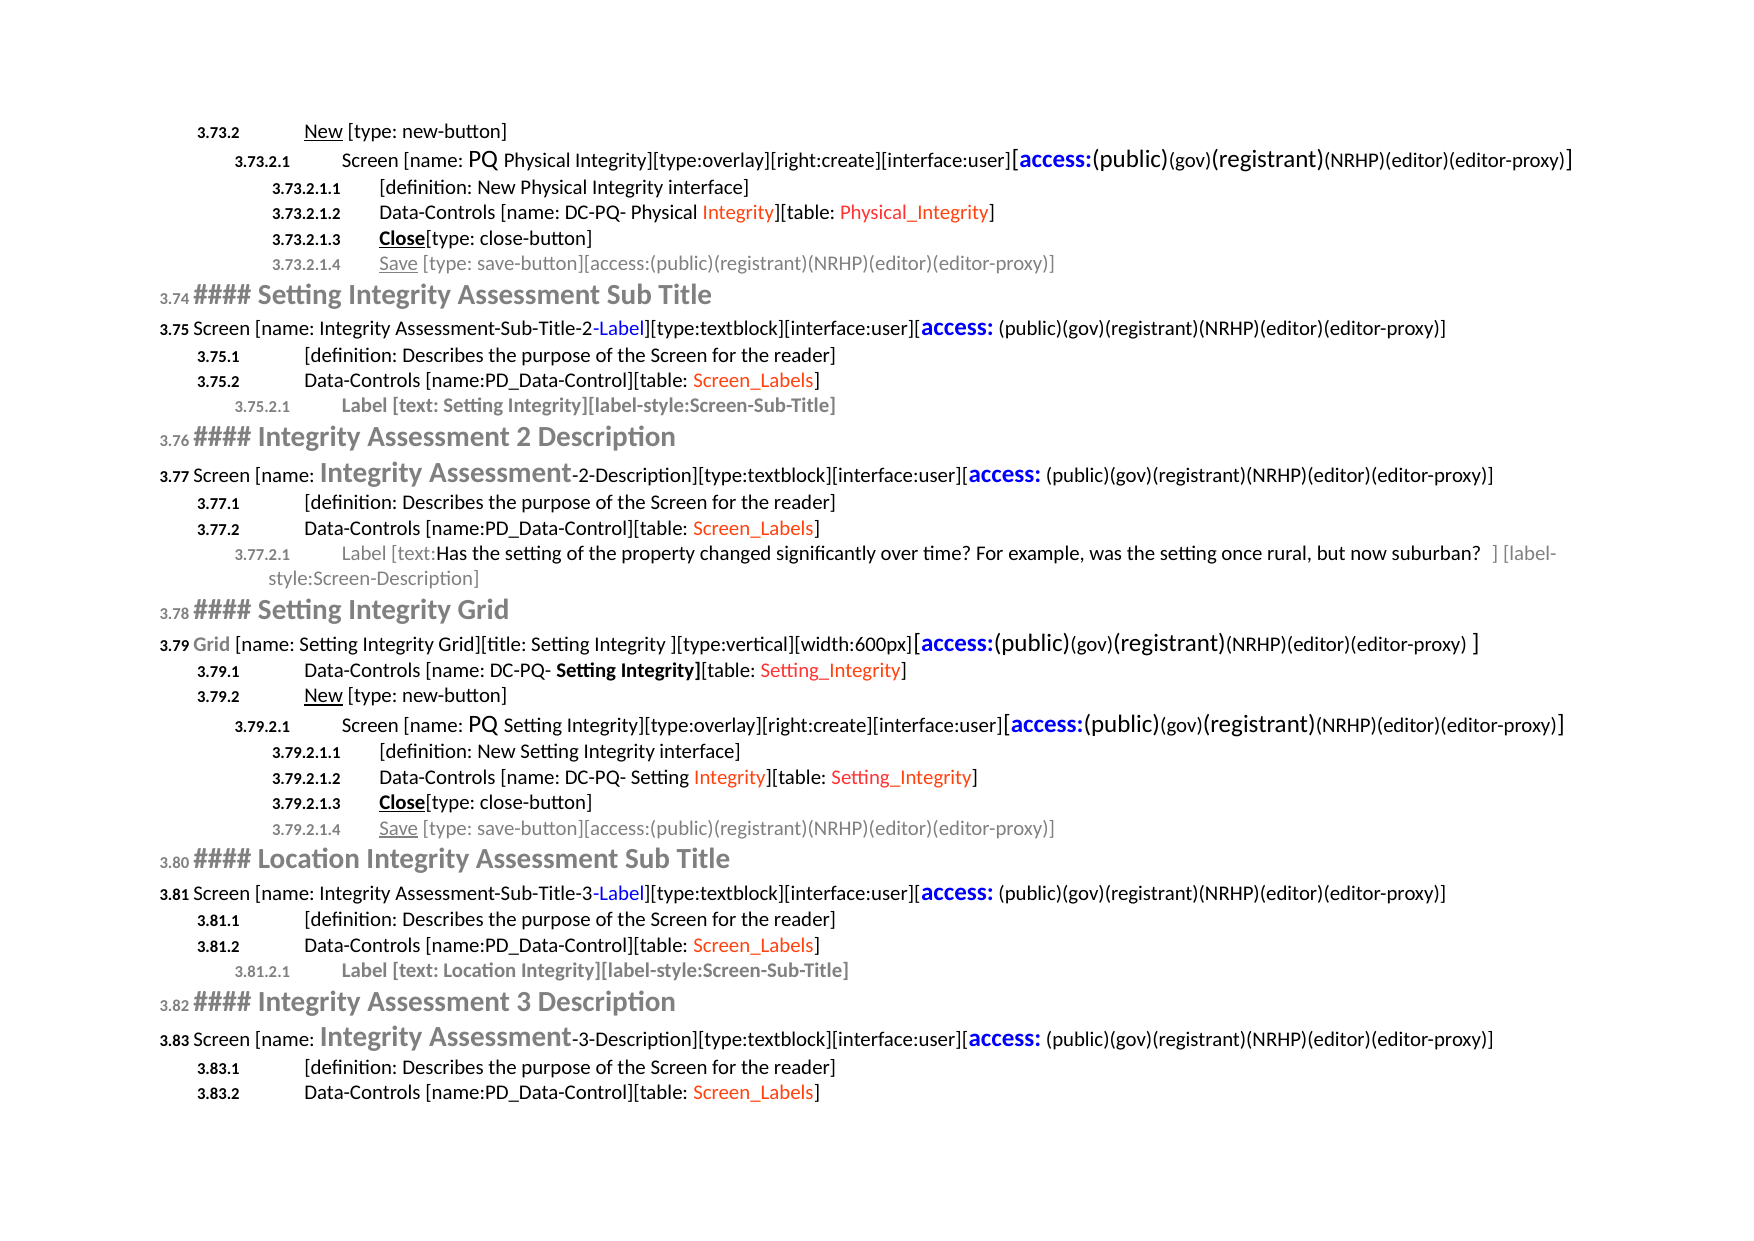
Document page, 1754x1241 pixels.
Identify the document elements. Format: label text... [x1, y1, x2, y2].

list [definition: Describes the purpose of the Screen for the reader] [193, 1054, 1636, 1079]
list Data-Controls [name: DC-PQ- Setting Integrity][table: Setting_Integrity] [193, 657, 1636, 683]
list Save [type: save-button][access:(public)(registrant)(NRHP)(editor)(editor-proxy)] [268, 815, 1636, 840]
list [definition: New Physical Integrity interface] [268, 174, 1636, 199]
list Label [text:Has the setting of the property changed significantly over time? For example, was the setting once rural, but now suburban? ] [label-style:Screen-Description] [231, 540, 1636, 591]
list [definition: Describes the purpose of the Screen for the reader] [193, 906, 1636, 932]
list Label [text: Location Integrity][label-style:Screen-Sub-Title] [231, 957, 1636, 983]
list #### Integrity Assessment 2 Description [156, 418, 1636, 454]
list #### Setting Integrity Assessment Sub Title [156, 276, 1636, 311]
list Screen [name: Integrity Assessment-3-Description][type:textblock][interface:user][access: (public)(gov)(registrant)(NRHP)(editor)(editor-proxy)] [156, 1018, 1636, 1054]
list Save [type: save-button][access:(public)(registrant)(NRHP)(editor)(editor-proxy)] [268, 250, 1636, 276]
list Data-Controls [name:PD_Data-Control][table: Screen_Labels] [193, 932, 1636, 957]
list [definition: New Setting Integrity interface] [268, 738, 1636, 764]
list Close[type: close-button] [268, 789, 1636, 815]
list Close[type: close-button] [268, 225, 1636, 250]
list Data-Controls [name: DC-PQ- Physical Integrity][table: Physical_Integrity] [268, 199, 1636, 225]
list New [type: new-button] [193, 118, 1636, 143]
list #### Setting Integrity Grid [156, 591, 1636, 627]
list Screen [name: Integrity Assessment-Sub-Title-3-Label][type:textblock][interface:user][access: (public)(gov)(registrant)(NRHP)(editor)(editor-proxy)] [156, 876, 1636, 906]
list Label [text: Setting Integrity][label-style:Screen-Sub-Title] [231, 393, 1636, 418]
list Data-Controls [name:PD_Data-Control][table: Screen_Labels] [193, 1079, 1636, 1105]
list Screen [name: PQ Setting Integrity][type:overlay][right:create][interface:user][access:(public)(gov)(registrant)(NRHP)(editor)(editor-proxy)] [231, 708, 1636, 738]
list Grid [name: Setting Integrity Grid][title: Setting Integrity ][type:vertical][width:600px][access:(public)(gov)(registrant)(NRHP)(editor)(editor-proxy) ] [156, 627, 1636, 657]
list #### Location Integrity Assessment Sub Title [156, 840, 1636, 876]
list #### Integrity Assessment 3 Description [156, 983, 1636, 1018]
list Data-Controls [name: DC-PQ- Setting Integrity][table: Setting_Integrity] [268, 764, 1636, 789]
list Screen [name: Integrity Assessment-Sub-Title-2-Label][type:textblock][interface:user][access: (public)(gov)(registrant)(NRHP)(editor)(editor-proxy)] [156, 311, 1636, 342]
list New [type: new-button] [193, 683, 1636, 708]
list [definition: Describes the purpose of the Screen for the reader] [193, 489, 1636, 515]
list Screen [name: Integrity Assessment-2-Description][type:textblock][interface:user][access: (public)(gov)(registrant)(NRHP)(editor)(editor-proxy)] [156, 454, 1636, 489]
list Screen [name: PQ Physical Integrity][type:overlay][right:create][interface:user][access:(public)(gov)(registrant)(NRHP)(editor)(editor-proxy)] [231, 143, 1636, 174]
list [definition: Describes the purpose of the Screen for the reader] [193, 342, 1636, 367]
list Data-Controls [name:PD_Data-Control][table: Screen_Labels] [193, 367, 1636, 393]
list Data-Controls [name:PD_Data-Control][table: Screen_Labels] [193, 515, 1636, 540]
